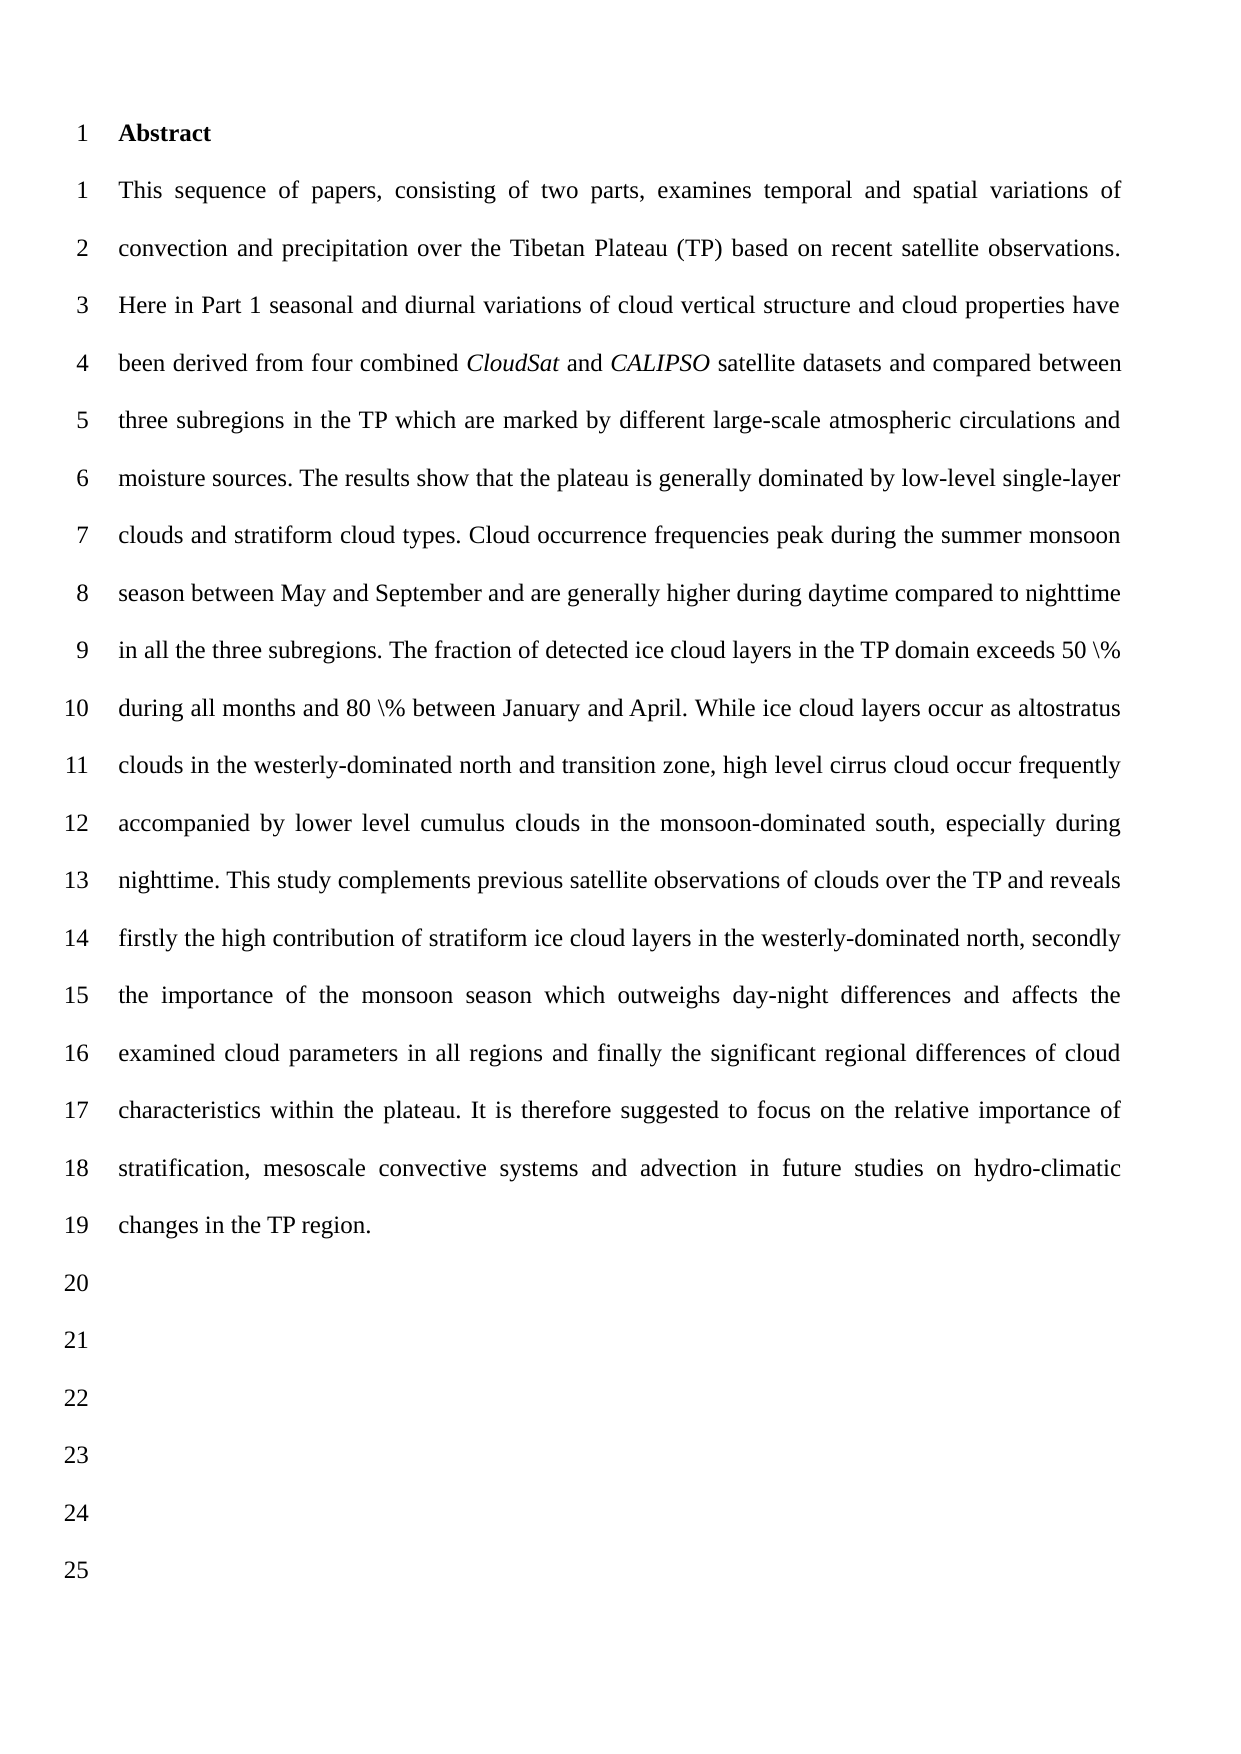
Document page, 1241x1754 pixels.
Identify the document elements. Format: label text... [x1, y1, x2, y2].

text This sequence of papers, consisting of two parts, examines temporal and spatial variations of convection and precipitation over the Tibetan Plateau (TP) based on recent satellite observations. Here in Part 1 seasonal and diurnal variations of cloud vertical structure and cloud properties have been derived from four combined CloudSat and CALIPSO satellite datasets and compared between three subregions in the TP which are marked by different large-scale atmospheric circulations and moisture sources. The results show that the plateau is generally dominated by low-level single-layer clouds and stratiform cloud types. Cloud occurrence frequencies peak during the summer monsoon season between May and September and are generally higher during daytime compared to nighttime in all the three subregions. The fraction of detected ice cloud layers in the TP domain exceeds 50 \% during all months and 80 \% between January and April. While ice cloud layers occur as altostratus clouds in the westerly-dominated north and transition zone, high level cirrus cloud occur frequently accompanied by lower level cumulus clouds in the monsoon-dominated south, especially during nighttime. This study complements previous satellite observations of clouds over the TP and reveals firstly the high contribution of stratiform ice cloud layers in the westerly-dominated north, secondly the importance of the monsoon season which outweighs day-night differences and affects the examined cloud parameters in all regions and finally the significant regional differences of cloud characteristics within the plateau. It is therefore suggested to focus on the relative importance of stratification, mesoscale convective systems and advection in future studies on hydro-climatic changes in the TP region. [118, 176, 1122, 1239]
text Abstract [118, 118, 1122, 147]
